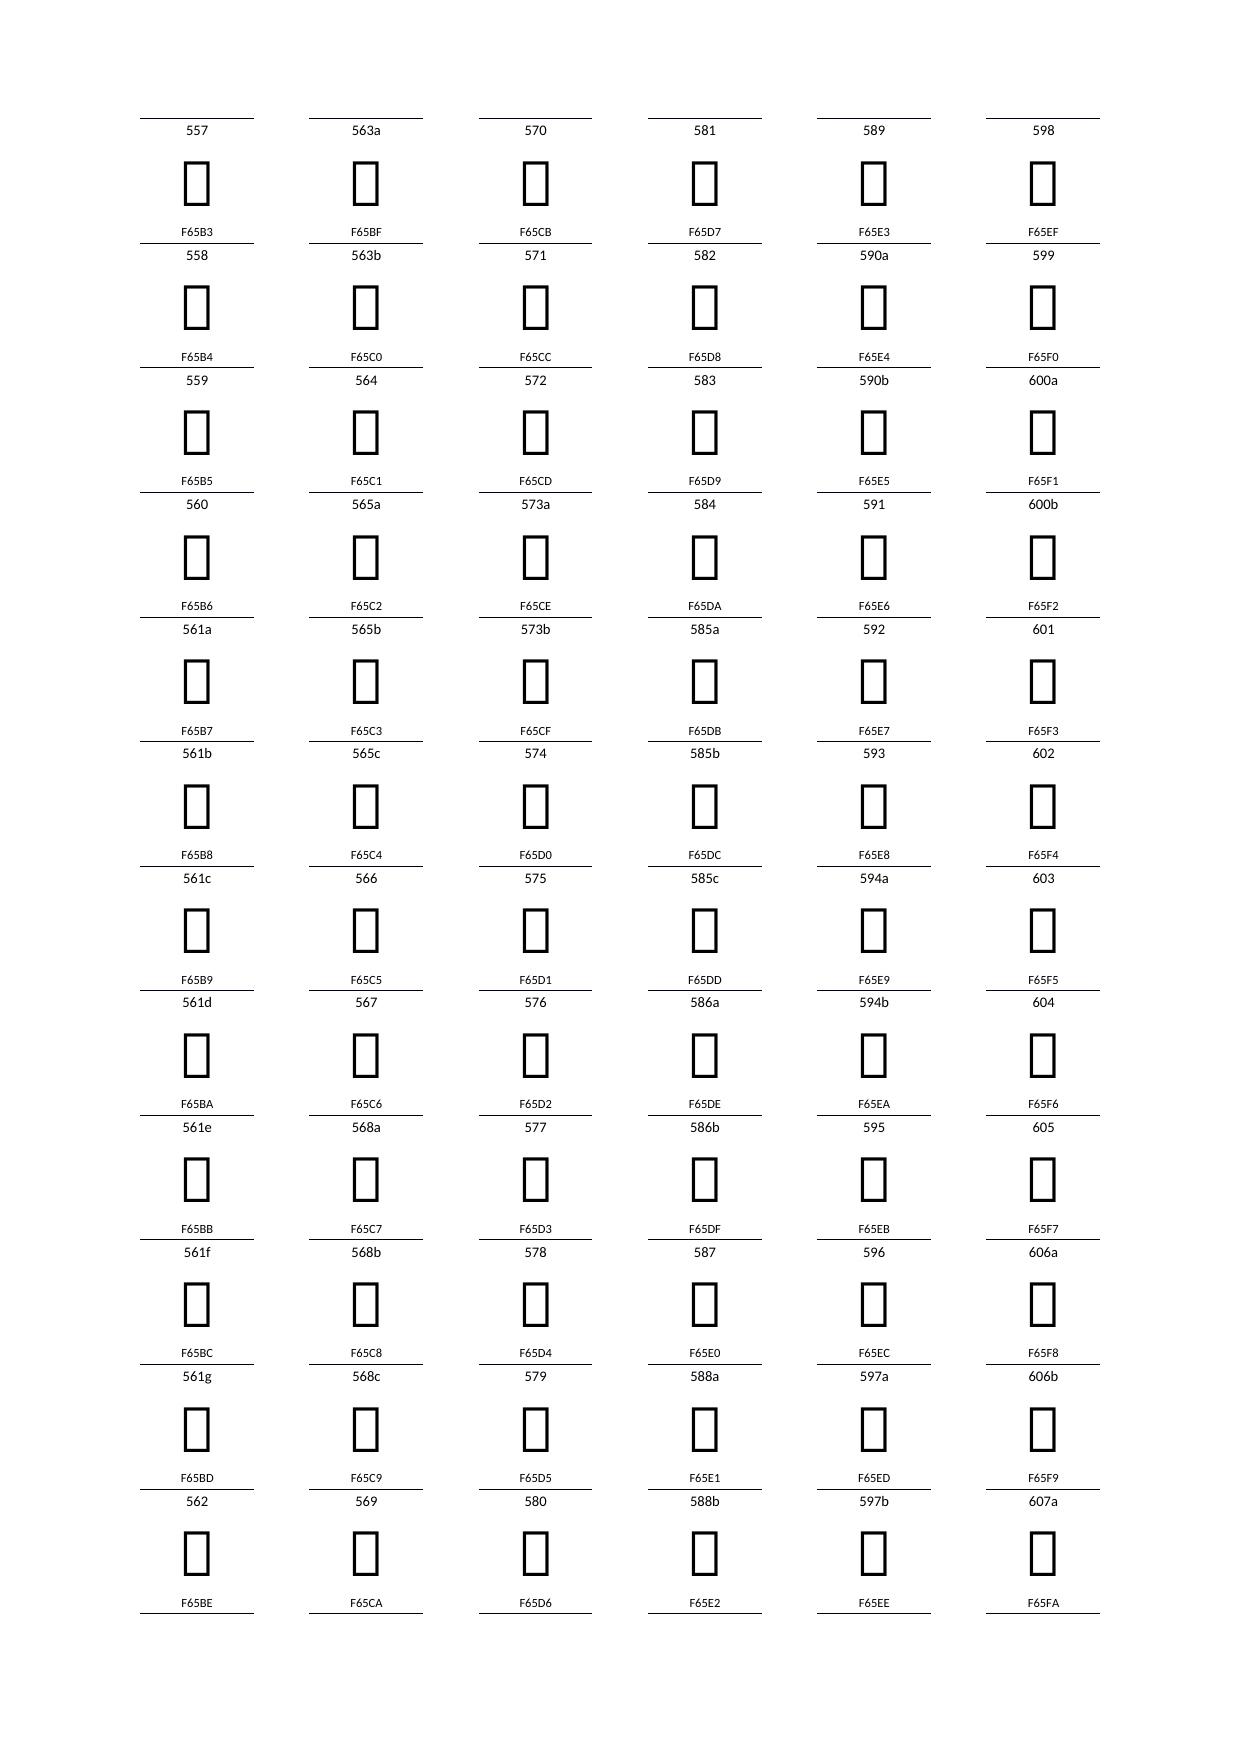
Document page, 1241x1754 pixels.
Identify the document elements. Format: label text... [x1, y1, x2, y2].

table_cell 568a 󶗇 F65C7 [309, 1116, 423, 1239]
table_cell 606a 󶗸 F65F8 [986, 1240, 1100, 1364]
table_cell 571 󶗌 F65CC [479, 244, 592, 367]
table_cell 561e 󶖻 F65BB [140, 1116, 254, 1239]
table_cell 600a 󶗱 F65F1 [986, 368, 1100, 492]
table_cell 607a 󶗺 F65FA [986, 1490, 1100, 1613]
table_cell 579 󶗕 F65D5 [479, 1365, 592, 1488]
table_cell 603 󶗵 F65F5 [986, 867, 1100, 990]
table_cell 561f 󶖼 F65BC [140, 1240, 254, 1364]
table_cell 565b 󶗃 F65C3 [309, 618, 423, 741]
table_cell 578 󶗔 F65D4 [479, 1240, 592, 1364]
table_cell 562 󶖾 F65BE [140, 1490, 254, 1613]
table_cell 595 󶗫 F65EB [817, 1116, 931, 1239]
table_cell 585a 󶗛 F65DB [648, 618, 762, 741]
table_cell 590b 󶗥 F65E5 [817, 368, 931, 492]
table_cell 574 󶗐 F65D0 [479, 742, 592, 866]
table_cell 588b 󶗢 F65E2 [648, 1490, 762, 1613]
table_cell 561a 󶖷 F65B7 [140, 618, 254, 741]
table_cell 591 󶗦 F65E6 [817, 493, 931, 616]
table_cell 584 󶗚 F65DA [648, 493, 762, 616]
table_cell 568b 󶗈 F65C8 [309, 1240, 423, 1364]
table_cell 560 󶖶 F65B6 [140, 493, 254, 616]
table_cell 576 󶗒 F65D2 [479, 991, 592, 1115]
table_cell 601 󶗳 F65F3 [986, 618, 1100, 741]
table_cell 600b 󶗲 F65F2 [986, 493, 1100, 616]
table_cell 565c 󶗄 F65C4 [309, 742, 423, 866]
table_cell 572 󶗍 F65CD [479, 368, 592, 492]
table_cell 585b 󶗜 F65DC [648, 742, 762, 866]
table_cell 570 󶗋 F65CB [479, 119, 592, 243]
table_cell 561b 󶖸 F65B8 [140, 742, 254, 866]
table_cell 587 󶗠 F65E0 [648, 1240, 762, 1364]
table_cell 598 󶗯 F65EF [986, 119, 1100, 243]
table_cell 569 󶗊 F65CA [309, 1490, 423, 1613]
table_cell 557 󶖳 F65B3 [140, 119, 254, 243]
table_cell 566 󶗅 F65C5 [309, 867, 423, 990]
table_cell 561d 󶖺 F65BA [140, 991, 254, 1115]
table_cell 585c 󶗝 F65DD [648, 867, 762, 990]
table_cell 583 󶗙 F65D9 [648, 368, 762, 492]
table_cell 559 󶖵 F65B5 [140, 368, 254, 492]
table_cell 594a 󶗩 F65E9 [817, 867, 931, 990]
table_cell 586b 󶗟 F65DF [648, 1116, 762, 1239]
table_cell 580 󶗖 F65D6 [479, 1490, 592, 1613]
table_cell 589 󶗣 F65E3 [817, 119, 931, 243]
table_cell 563a 󶖿 F65BF [309, 119, 423, 243]
table_cell 575 󶗑 F65D1 [479, 867, 592, 990]
table_cell 568c 󶗉 F65C9 [309, 1365, 423, 1488]
table_cell 599 󶗰 F65F0 [986, 244, 1100, 367]
table_cell 573b 󶗏 F65CF [479, 618, 592, 741]
table_cell 590a 󶗤 F65E4 [817, 244, 931, 367]
table_cell 577 󶗓 F65D3 [479, 1116, 592, 1239]
table_cell 604 󶗶 F65F6 [986, 991, 1100, 1115]
table_cell 605 󶗷 F65F7 [986, 1116, 1100, 1239]
table_cell 582 󶗘 F65D8 [648, 244, 762, 367]
table_cell 594b 󶗪 F65EA [817, 991, 931, 1115]
table_cell 588a 󶗡 F65E1 [648, 1365, 762, 1488]
table_cell 597a 󶗭 F65ED [817, 1365, 931, 1488]
table_cell 561g 󶖽 F65BD [140, 1365, 254, 1488]
table_cell 561c 󶖹 F65B9 [140, 867, 254, 990]
table_cell 573a 󶗎 F65CE [479, 493, 592, 616]
table_cell 565a 󶗂 F65C2 [309, 493, 423, 616]
table_cell 563b 󶗀 F65C0 [309, 244, 423, 367]
table_cell 596 󶗬 F65EC [817, 1240, 931, 1364]
table_cell 567 󶗆 F65C6 [309, 991, 423, 1115]
table_cell 593 󶗨 F65E8 [817, 742, 931, 866]
table_cell 586a 󶗞 F65DE [648, 991, 762, 1115]
table_cell 558 󶖴 F65B4 [140, 244, 254, 367]
table_cell 597b 󶗮 F65EE [817, 1490, 931, 1613]
table_cell 606b 󶗹 F65F9 [986, 1365, 1100, 1488]
table_cell 602 󶗴 F65F4 [986, 742, 1100, 866]
table_cell 581 󶗗 F65D7 [648, 119, 762, 243]
table_cell 592 󶗧 F65E7 [817, 618, 931, 741]
table_cell 564 󶗁 F65C1 [309, 368, 423, 492]
